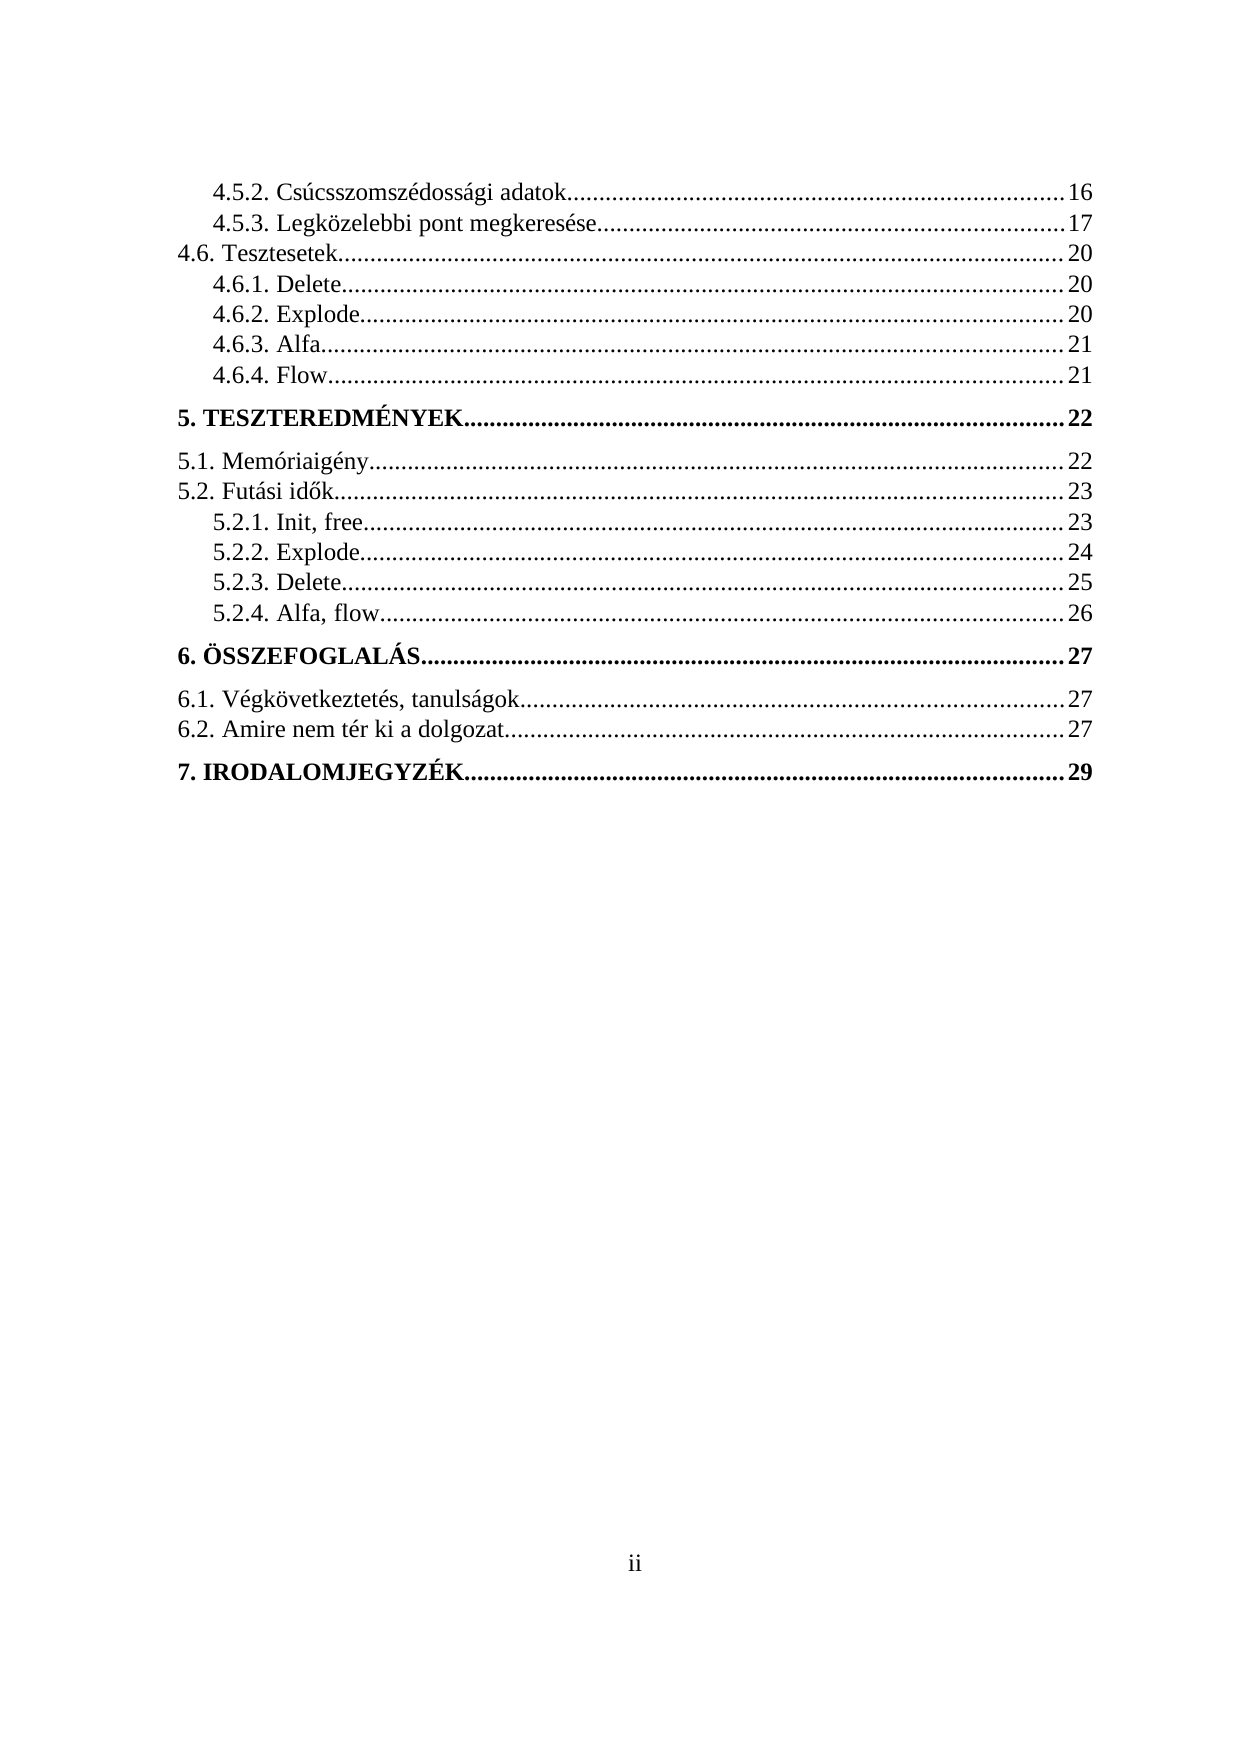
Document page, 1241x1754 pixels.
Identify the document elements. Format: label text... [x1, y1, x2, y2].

text 5.2.2. Explode 24 [213, 537, 1093, 566]
text 5.2.4. Alfa, flow 26 [213, 598, 1093, 627]
text 4.6.4. Flow 21 [213, 360, 1093, 389]
text 6.2. Amire nem tér ki a dolgozat 27 [177, 714, 1093, 743]
text 4.6.2. Explode 20 [213, 299, 1093, 328]
text 4.6. Tesztesetek 20 [177, 238, 1093, 267]
text 6.1. Végkövetkeztetés, tanulságok 27 [177, 683, 1093, 712]
text 4.6.3. Alfa 21 [213, 329, 1093, 358]
text 7. Irodalomjegyzék 29 [177, 757, 1093, 786]
text 4.5.3. Legközelebbi pont megkeresése 17 [213, 208, 1093, 237]
text 5.2. Futási idők 23 [177, 476, 1093, 505]
text 5.2.3. Delete 25 [213, 567, 1093, 596]
text 4.6.1. Delete 20 [213, 268, 1093, 297]
text 5. Teszteredmények 22 [177, 403, 1093, 432]
text 5.1. Memóriaigény 22 [177, 446, 1093, 474]
text 5.2.1. Init, free 23 [213, 506, 1093, 535]
text 4.5.2. Csúcsszomszédossági adatok 16 [213, 177, 1093, 206]
text 6. Összefoglalás 27 [177, 641, 1093, 669]
